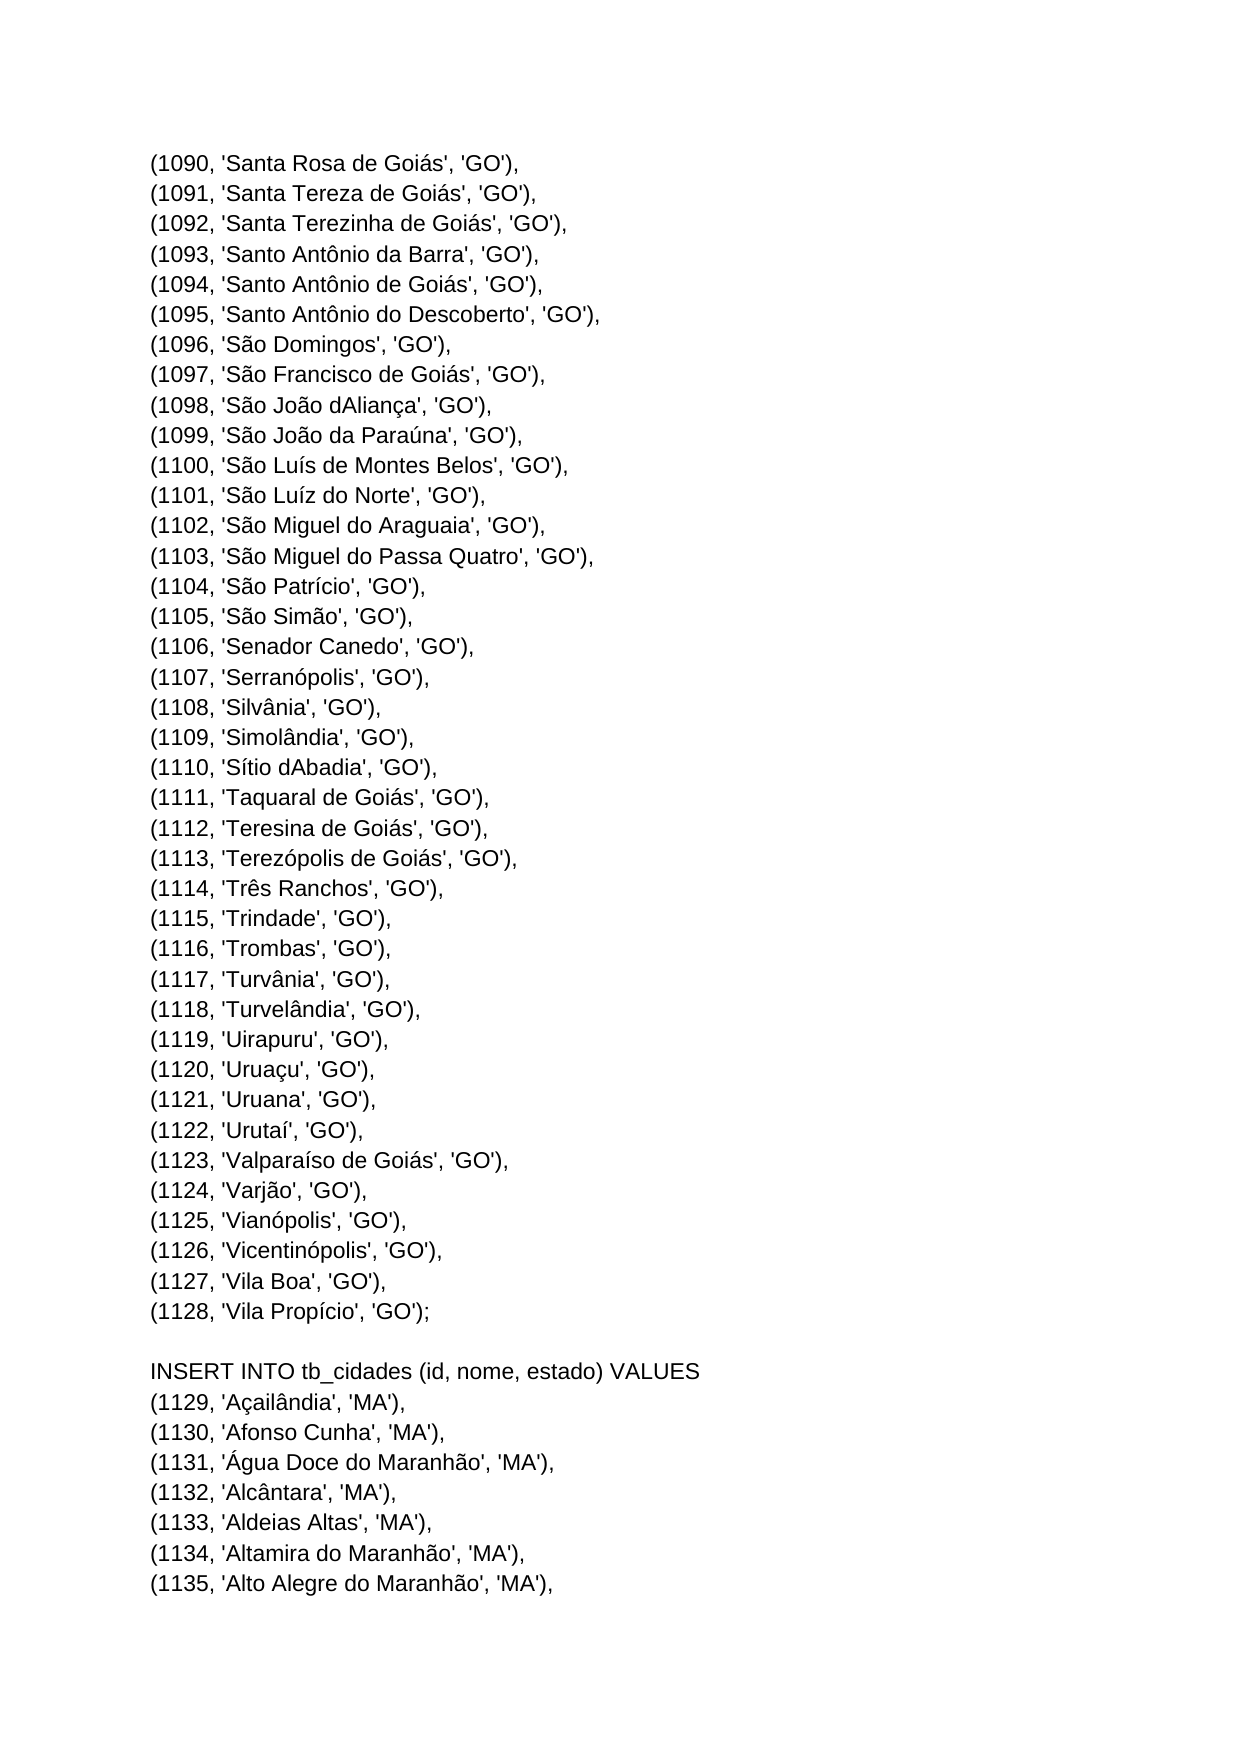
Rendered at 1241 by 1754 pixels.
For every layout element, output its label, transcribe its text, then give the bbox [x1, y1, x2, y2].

text (1122, 'Urutaí', 'GO'), [150, 1117, 1090, 1143]
text (1098, 'São João dAliança', 'GO'), [150, 392, 1090, 418]
text (1119, 'Uirapuru', 'GO'), [150, 1026, 1090, 1052]
text (1112, 'Teresina de Goiás', 'GO'), [150, 814, 1090, 841]
text (1092, 'Santa Terezinha de Goiás', 'GO'), [150, 210, 1090, 237]
text (1105, 'São Simão', 'GO'), [150, 603, 1090, 629]
text (1093, 'Santo Antônio da Barra', 'GO'), [150, 241, 1090, 267]
text (1118, 'Turvelândia', 'GO'), [150, 996, 1090, 1022]
text (1114, 'Três Ranchos', 'GO'), [150, 875, 1090, 901]
text (1121, 'Uruana', 'GO'), [150, 1086, 1090, 1113]
text (1091, 'Santa Tereza de Goiás', 'GO'), [150, 180, 1090, 207]
text (1097, 'São Francisco de Goiás', 'GO'), [150, 361, 1090, 388]
text (1128, 'Vila Propício', 'GO'); [150, 1298, 1090, 1324]
text (1094, 'Santo Antônio de Goiás', 'GO'), [150, 271, 1090, 297]
text (1117, 'Turvânia', 'GO'), [150, 966, 1090, 992]
text (1126, 'Vicentinópolis', 'GO'), [150, 1237, 1090, 1264]
text (1100, 'São Luís de Montes Belos', 'GO'), [150, 452, 1090, 478]
text (1113, 'Terezópolis de Goiás', 'GO'), [150, 845, 1090, 871]
text (1131, 'Água Doce do Maranhão', 'MA'), [150, 1449, 1090, 1475]
text (1090, 'Santa Rosa de Goiás', 'GO'), [150, 150, 1090, 176]
text (1111, 'Taquaral de Goiás', 'GO'), [150, 784, 1090, 811]
text (1109, 'Simolândia', 'GO'), [150, 724, 1090, 750]
text INSERT INTO tb_cidades (id, nome, estado) VALUES [150, 1358, 1090, 1385]
text (1104, 'São Patrício', 'GO'), [150, 573, 1090, 599]
text (1102, 'São Miguel do Araguaia', 'GO'), [150, 512, 1090, 539]
text (1133, 'Aldeias Altas', 'MA'), [150, 1509, 1090, 1536]
text (1120, 'Uruaçu', 'GO'), [150, 1056, 1090, 1083]
text (1095, 'Santo Antônio do Descoberto', 'GO'), [150, 301, 1090, 327]
text (1106, 'Senador Canedo', 'GO'), [150, 633, 1090, 660]
text (1115, 'Trindade', 'GO'), [150, 905, 1090, 932]
text (1116, 'Trombas', 'GO'), [150, 935, 1090, 962]
text (1134, 'Altamira do Maranhão', 'MA'), [150, 1539, 1090, 1566]
text (1108, 'Silvânia', 'GO'), [150, 694, 1090, 720]
text (1132, 'Alcântara', 'MA'), [150, 1479, 1090, 1506]
text (1103, 'São Miguel do Passa Quatro', 'GO'), [150, 543, 1090, 569]
text (1125, 'Vianópolis', 'GO'), [150, 1207, 1090, 1234]
text (1130, 'Afonso Cunha', 'MA'), [150, 1419, 1090, 1445]
text (1096, 'São Domingos', 'GO'), [150, 331, 1090, 358]
text (1107, 'Serranópolis', 'GO'), [150, 663, 1090, 690]
text (1135, 'Alto Alegre do Maranhão', 'MA'), [150, 1570, 1090, 1596]
text (1129, 'Açailândia', 'MA'), [150, 1388, 1090, 1415]
text (1123, 'Valparaíso de Goiás', 'GO'), [150, 1147, 1090, 1173]
text (1110, 'Sítio dAbadia', 'GO'), [150, 754, 1090, 781]
text (1124, 'Varjão', 'GO'), [150, 1177, 1090, 1203]
text (1127, 'Vila Boa', 'GO'), [150, 1268, 1090, 1294]
text (1099, 'São João da Paraúna', 'GO'), [150, 422, 1090, 448]
text (1101, 'São Luíz do Norte', 'GO'), [150, 482, 1090, 509]
